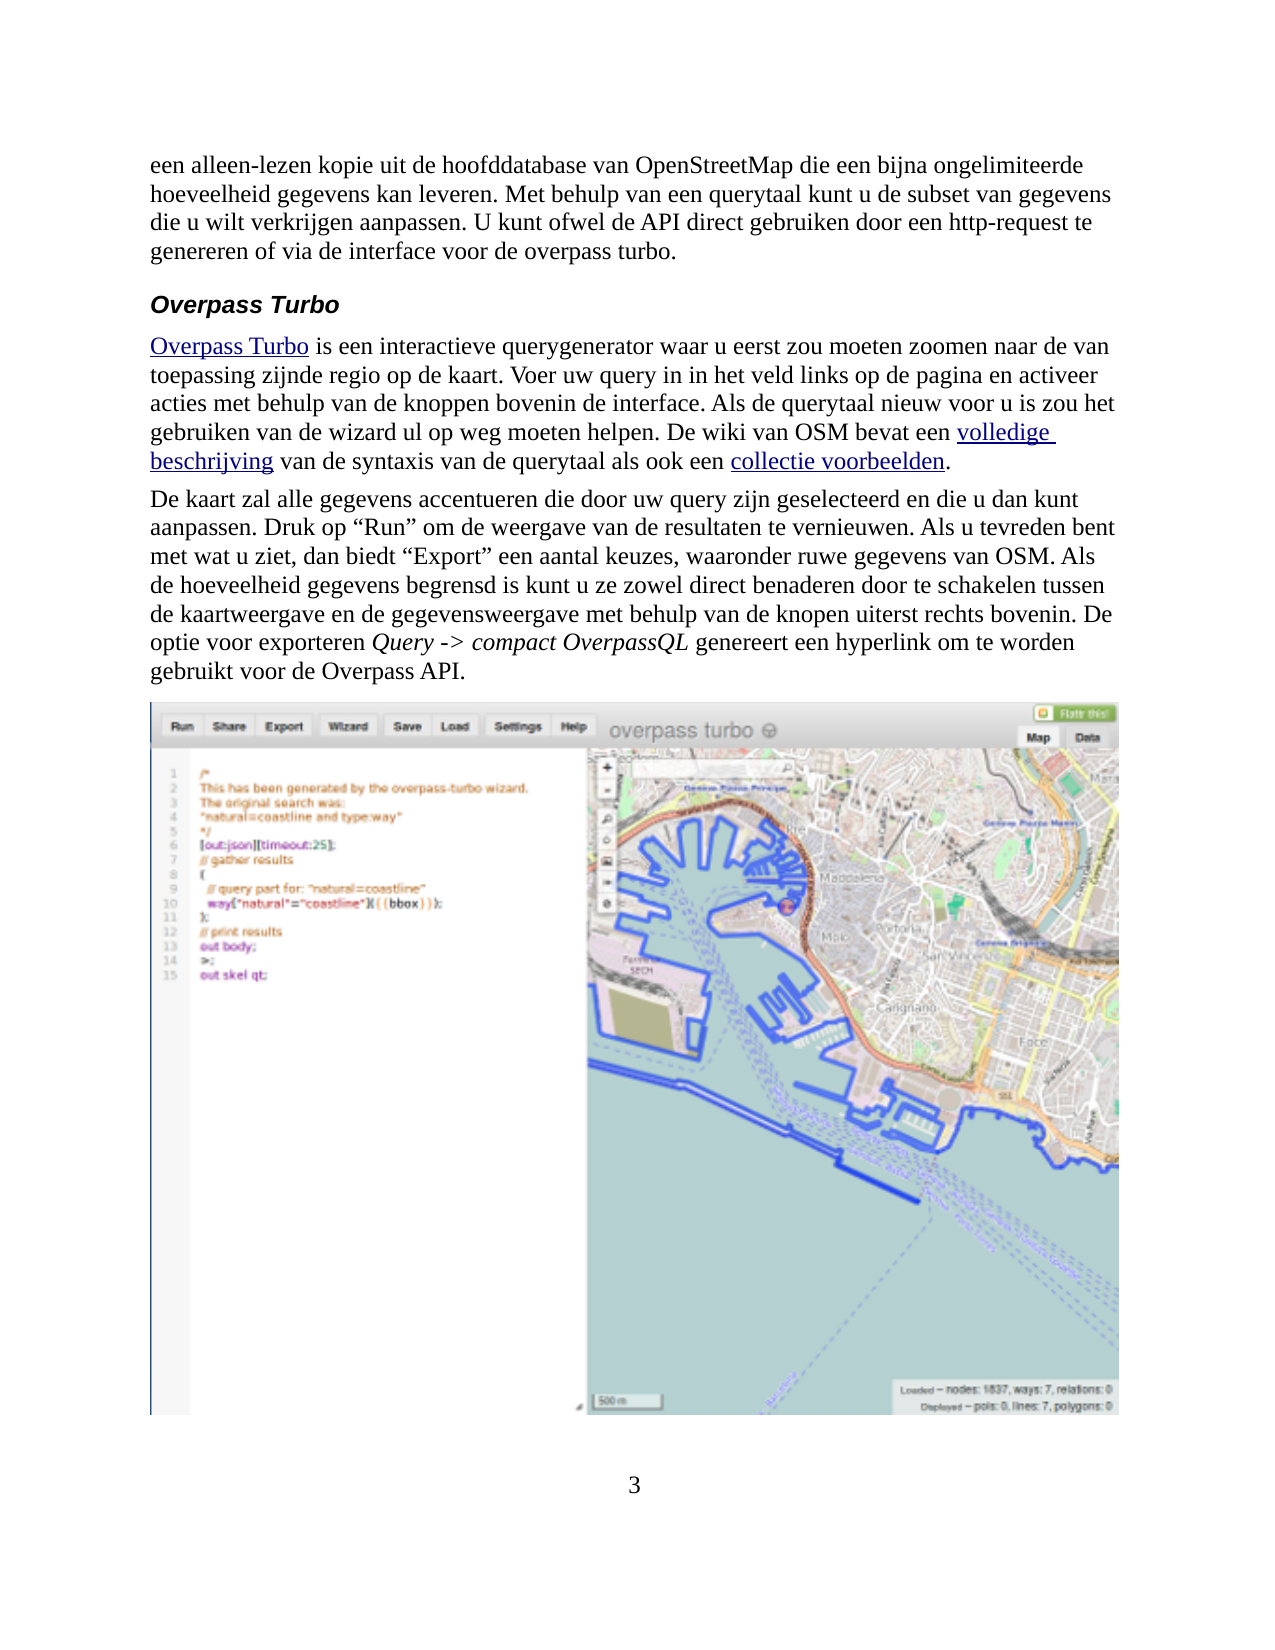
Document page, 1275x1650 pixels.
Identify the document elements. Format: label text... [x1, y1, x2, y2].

text De kaart zal alle gegevens accentueren die door uw query zijn geselecteerd en die u dan kunt aanpassen. Druk op “Run” om de weergave van de resultaten te vernieuwen. Als u tevreden bent met wat u ziet, dan biedt “Export” een aantal keuzes, waaronder ruwe gegevens van OSM. Als de hoeveelheid gegevens begrensd is kunt u ze zowel direct benaderen door te schakelen tussen de kaartweergave en de gegevensweergave met behulp van de knopen uiterst rechts bovenin. De optie voor exporteren Query -> compact OverpassQL genereert een hyperlink om te worden gebruikt voor de Overpass API. [150, 484, 1125, 685]
text Overpass Turbo is een interactieve querygenerator waar u eerst zou moeten zoomen naar de van toepassing zijnde regio op de kaart. Voer uw query in in het veld links op de pagina en activeer acties met behulp van de knoppen bovenin de interface. Als de querytaal nieuw voor u is zou het gebruiken van de wizard ul op weg moeten helpen. De wiki van OSM bevat een volledige beschrijving van de syntaxis van de querytaal als ook een collectie voorbeelden. [150, 331, 1125, 475]
subtitle Overpass Turbo [150, 290, 1125, 318]
picture [150, 702, 1119, 1415]
text een alleen-lezen kopie uit de hoofddatabase van OpenStreetMap die een bijna ongelimiteerde hoeveelheid gegevens kan leveren. Met behulp van een querytaal kunt u de subset van gegevens die u wilt verkrijgen aanpassen. U kunt ofwel de API direct gebruiken door een http-request te genereren of via de interface voor de overpass turbo. [150, 150, 1125, 265]
